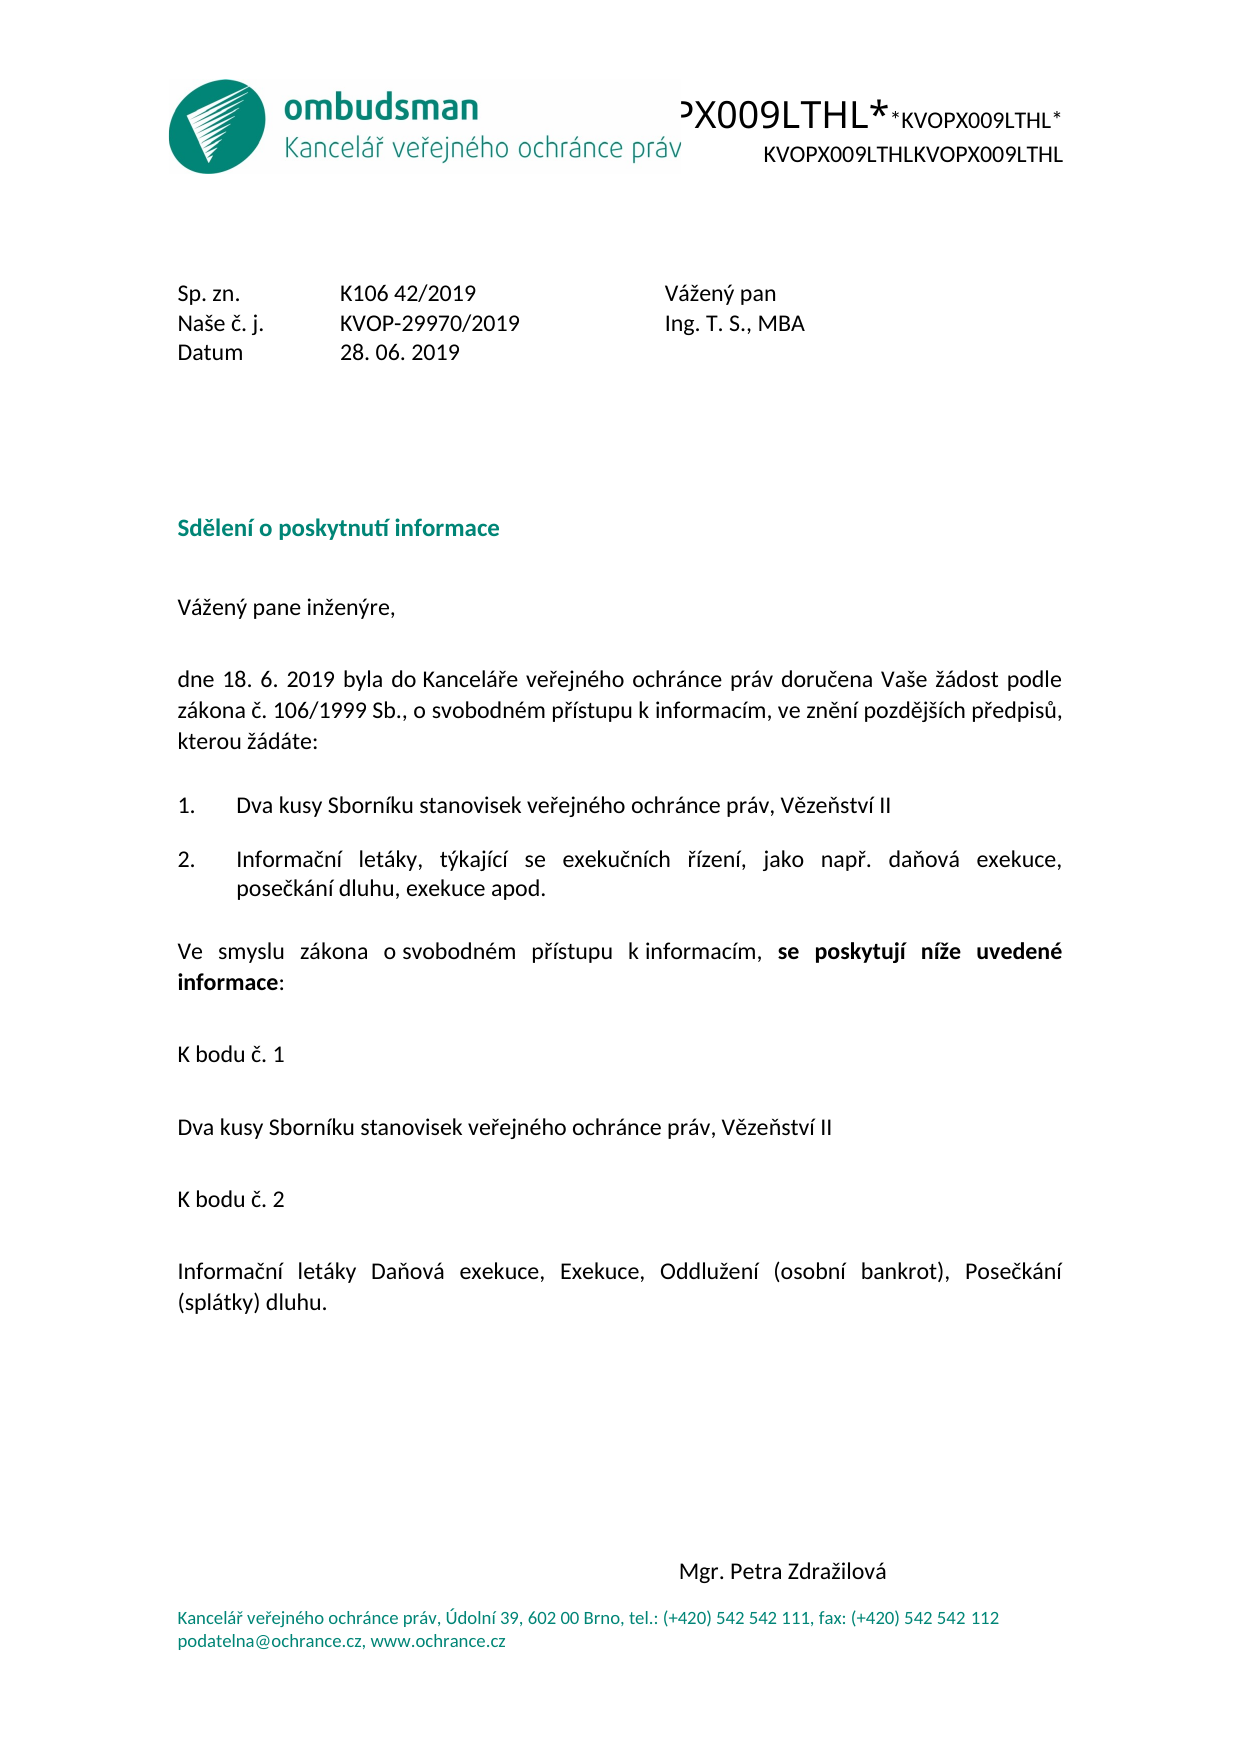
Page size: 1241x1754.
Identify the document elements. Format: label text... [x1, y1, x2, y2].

table_header Sp. zn. Naše č. j. Datum [177, 220, 340, 513]
text K bodu č. 2 [177, 1184, 1063, 1213]
text Ve smyslu zákona o svobodném přístupu k informacím, se poskytují níže uvedené informace: [177, 936, 1063, 996]
table_header K106 42/2019 KVOP-29970/2019 28. 06. 2019 [340, 220, 664, 513]
text Dva kusy Sborníku stanovisek veřejného ochránce práv, Vězeňství II [177, 1112, 1063, 1141]
subtitle Sdělení o poskytnutí informace [177, 513, 1063, 543]
table_header Vážený pan Ing. T. S., MBA [665, 220, 1085, 513]
list Dva kusy Sborníku stanovisek veřejného ochránce práv, Vězeňství II [177, 790, 1063, 819]
text Informační letáky Daňová exekuce, Exekuce, Oddlužení (osobní bankrot), Posečkání (splátky) dluhu. [177, 1256, 1063, 1316]
text Mgr. Petra Zdražilová [502, 1556, 1063, 1585]
list Informační letáky, týkající se exekučních řízení, jako např. daňová exekuce, posečkání dluhu, exekuce apod. [177, 844, 1063, 903]
text K bodu č. 1 [177, 1039, 1063, 1068]
text Vážený pane inženýre, [177, 592, 1063, 621]
text dne 18. 6. 2019 byla do Kanceláře veřejného ochránce práv doručena Vaše žádost podle zákona č. 106/1999 Sb., o svobodném přístupu k informacím, ve znění pozdějších předpisů, kterou žádáte: [177, 664, 1063, 755]
